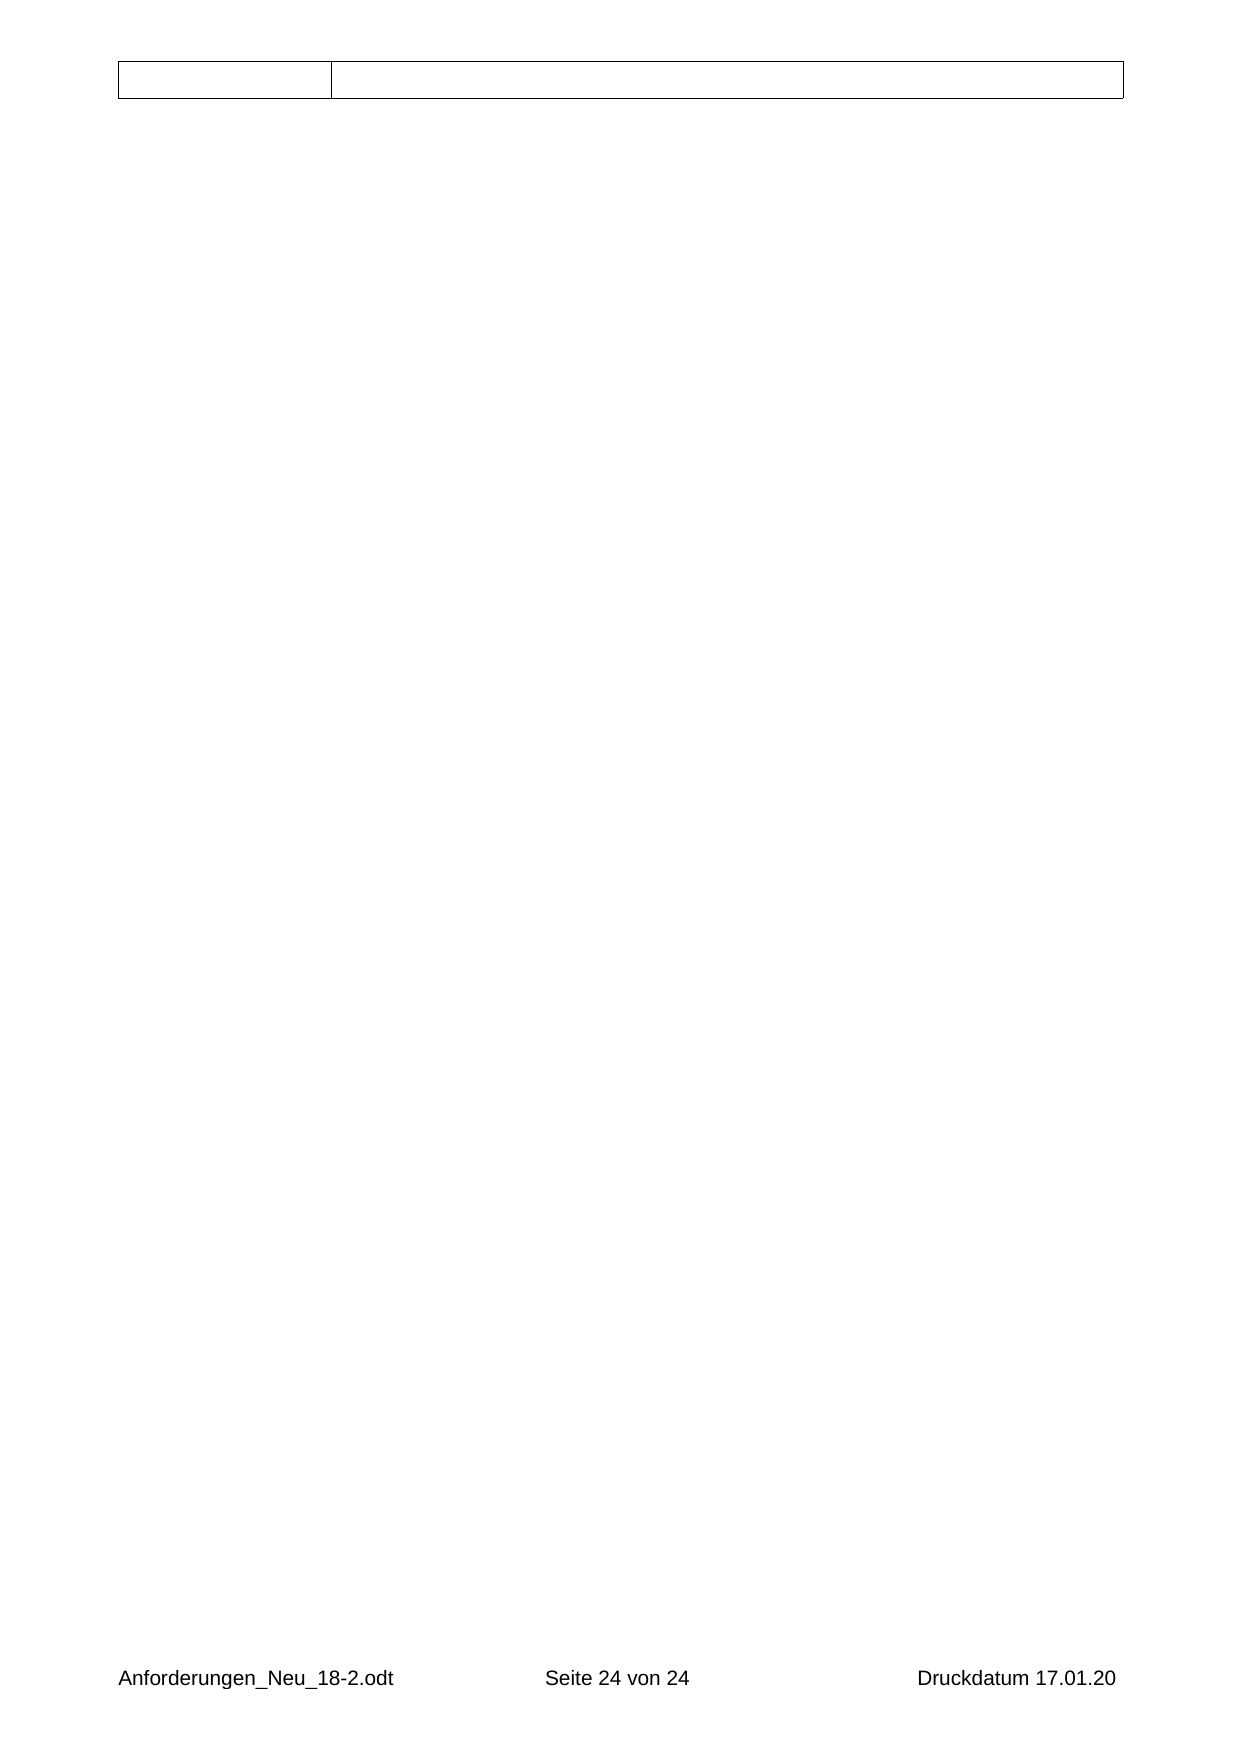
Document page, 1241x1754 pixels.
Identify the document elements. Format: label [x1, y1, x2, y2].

table_cell [119, 62, 331, 98]
table_cell [332, 62, 1123, 98]
